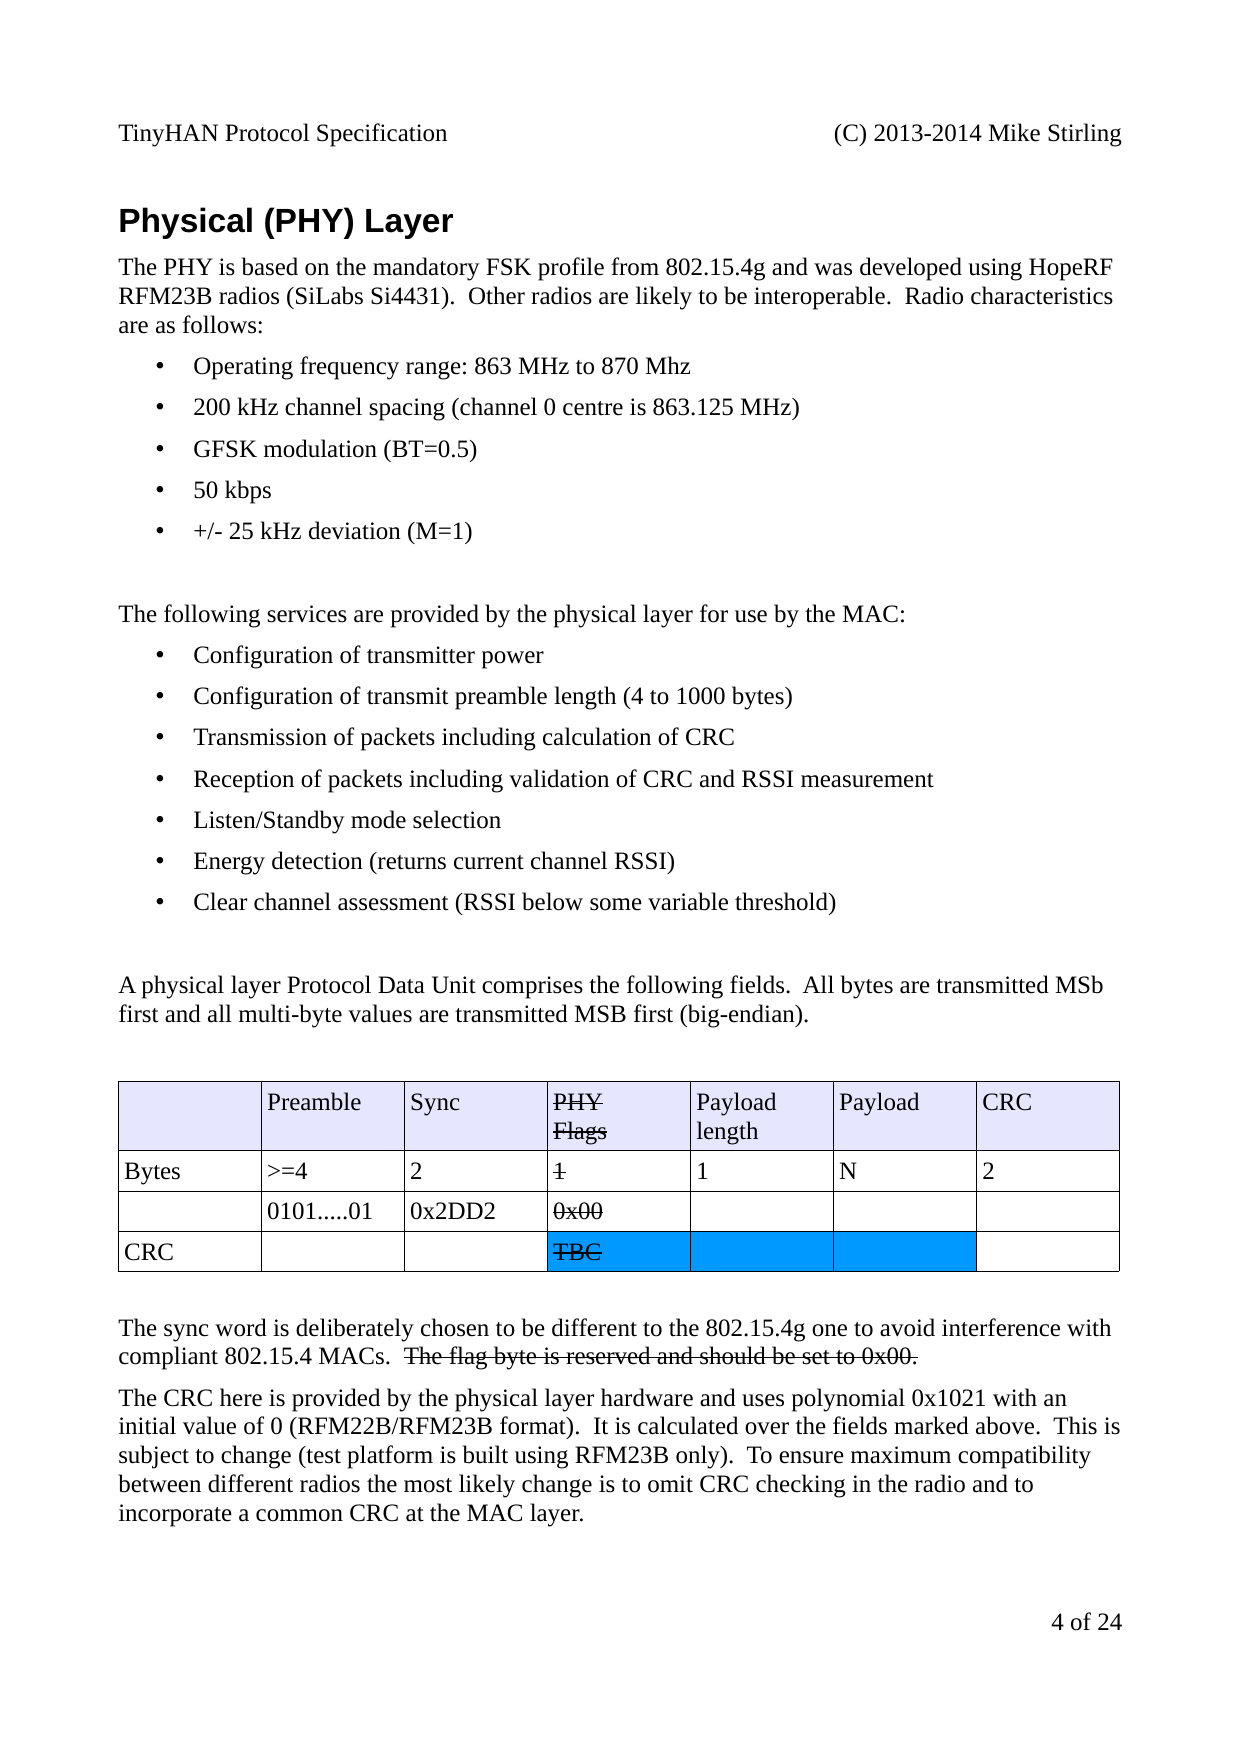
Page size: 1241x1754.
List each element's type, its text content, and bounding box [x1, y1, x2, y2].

table_cell [691, 1192, 833, 1231]
list Reception of packets including validation of CRC and RSSI measurement [156, 764, 1122, 792]
text A physical layer Protocol Data Unit comprises the following fields. All bytes are transmitted MSb first and all multi-byte values are transmitted MSB first (big-endian). [118, 970, 1122, 1027]
table_cell 0x2DD2 [405, 1192, 547, 1231]
subtitle Physical (PHY) Layer [118, 201, 1122, 240]
text The following services are provided by the physical layer for use by the MAC: [118, 599, 1122, 627]
table_cell [405, 1232, 547, 1271]
table_cell [977, 1192, 1119, 1231]
table_cell [977, 1232, 1119, 1271]
table_header Payload length [691, 1082, 833, 1150]
table_cell [119, 1192, 261, 1231]
list Configuration of transmitter power [156, 640, 1122, 669]
table_cell [834, 1232, 976, 1271]
table_header Sync [405, 1082, 547, 1150]
table_cell Bytes [119, 1151, 261, 1191]
list 200 kHz channel spacing (channel 0 centre is 863.125 MHz) [156, 392, 1122, 421]
table_cell [262, 1232, 404, 1271]
table_cell 0x00 [548, 1192, 690, 1231]
list Energy detection (returns current channel RSSI) [156, 846, 1122, 875]
table_cell 2 [977, 1151, 1119, 1191]
table_cell N [834, 1151, 976, 1191]
list Configuration of transmit preamble length (4 to 1000 bytes) [156, 681, 1122, 710]
table_cell 1 [548, 1151, 690, 1191]
table_cell TBC [548, 1232, 690, 1271]
text The PHY is based on the mandatory FSK profile from 802.15.4g and was developed using HopeRF RFM23B radios (SiLabs Si4431). Other radios are likely to be interoperable. Radio characteristics are as follows: [118, 252, 1122, 339]
table_header Preamble [262, 1082, 404, 1150]
table_header [119, 1082, 261, 1150]
list Transmission of packets including calculation of CRC [156, 722, 1122, 751]
table_cell CRC [119, 1232, 261, 1271]
table_header CRC [977, 1082, 1119, 1150]
table_cell 2 [405, 1151, 547, 1191]
text The sync word is deliberately chosen to be different to the 802.15.4g one to avoid interference with compliant 802.15.4 MACs. The flag byte is reserved and should be set to 0x00. [118, 1313, 1122, 1370]
list GFSK modulation (BT=0.5) [156, 434, 1122, 462]
table_cell >=4 [262, 1151, 404, 1191]
list 50 kbps [156, 475, 1122, 504]
table_header PHY Flags [548, 1082, 690, 1150]
list Clear channel assessment (RSSI below some variable threshold) [156, 887, 1122, 916]
table_cell [691, 1232, 833, 1271]
text The CRC here is provided by the physical layer hardware and uses polynomial 0x1021 with an initial value of 0 (RFM22B/RFM23B format). It is calculated over the fields marked above. This is subject to change (test platform is built using RFM23B only). To ensure maximum compatibility between different radios the most likely change is to omit CRC checking in the radio and to incorporate a common CRC at the MAC layer. [118, 1383, 1122, 1526]
table_cell 1 [691, 1151, 833, 1191]
list Operating frequency range: 863 MHz to 870 Mhz [156, 351, 1122, 380]
table_cell 0101.....01 [262, 1192, 404, 1231]
table_cell [834, 1192, 976, 1231]
list +/- 25 kHz deviation (M=1) [156, 516, 1122, 545]
list Listen/Standby mode selection [156, 805, 1122, 834]
table_header Payload [834, 1082, 976, 1150]
